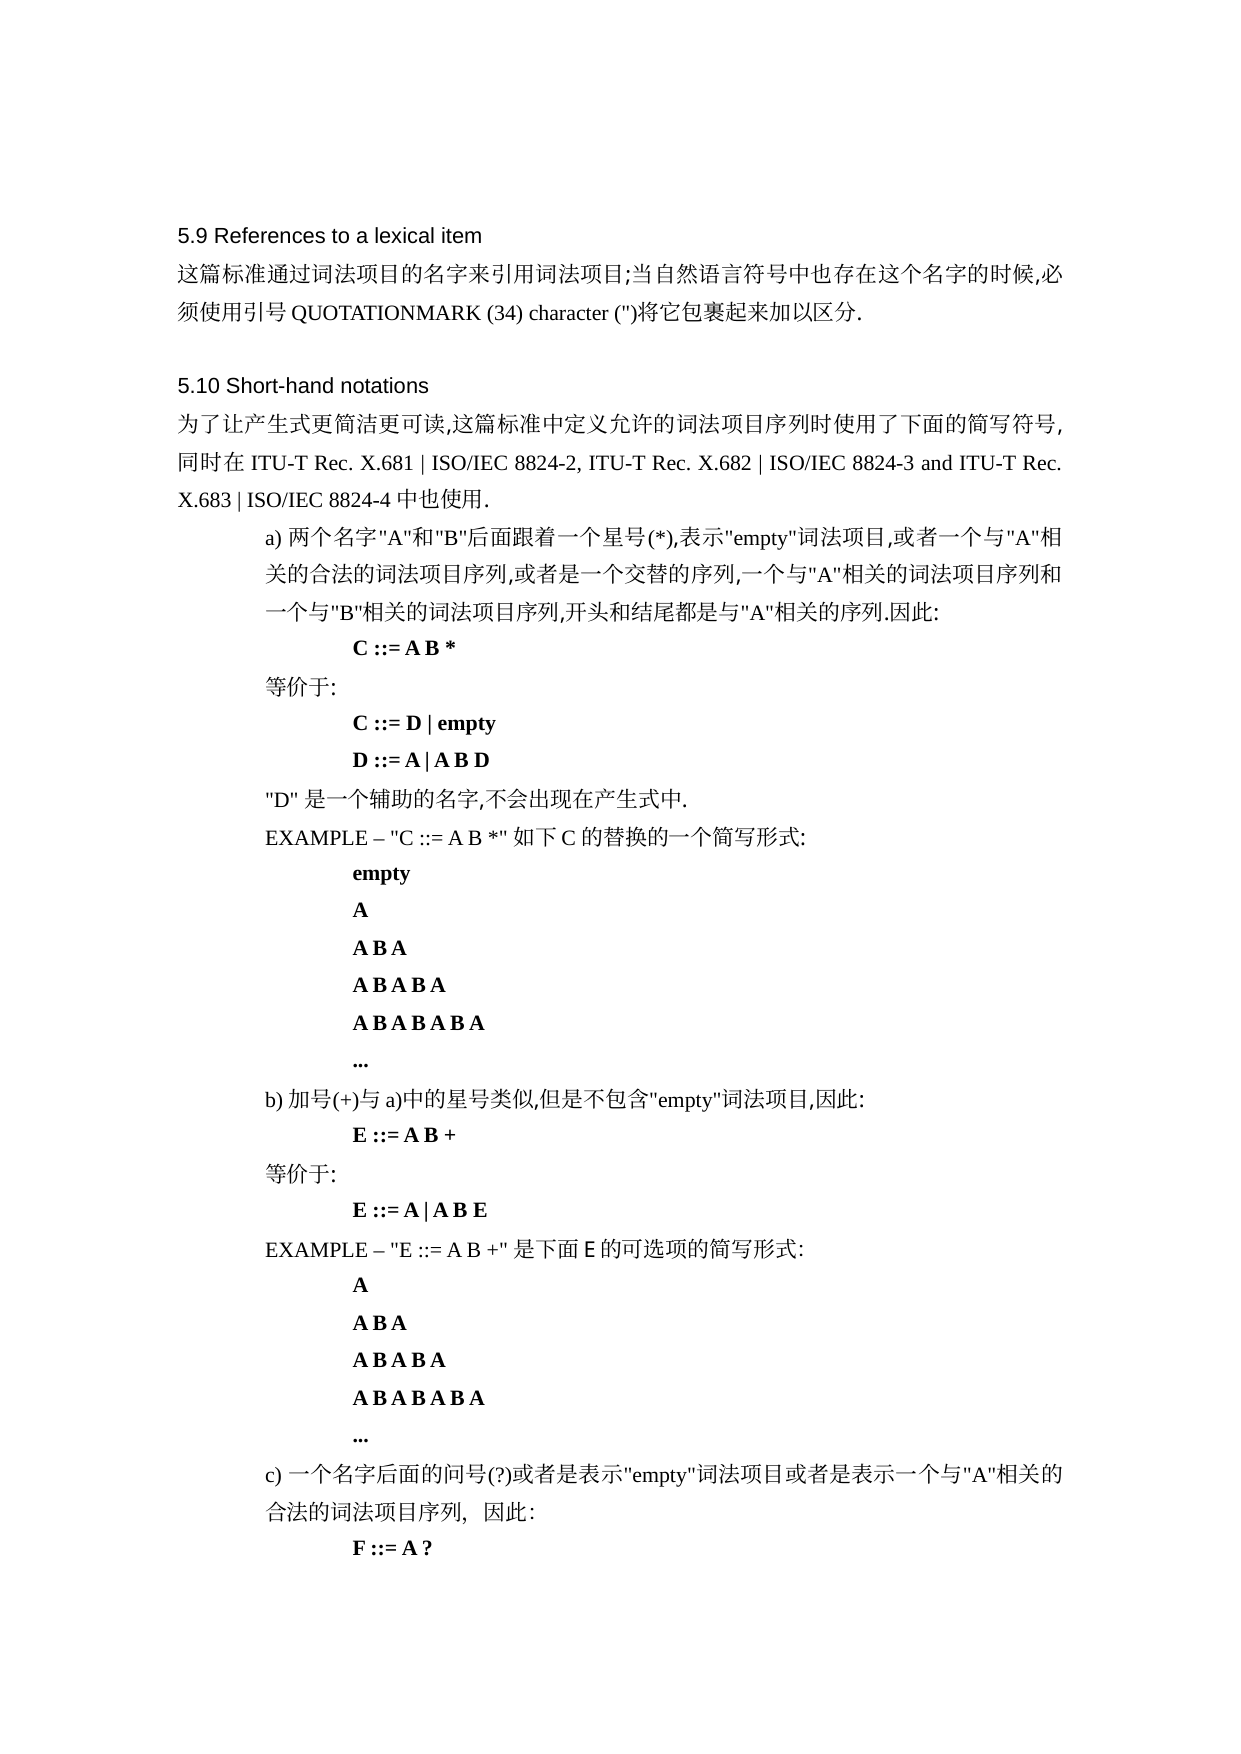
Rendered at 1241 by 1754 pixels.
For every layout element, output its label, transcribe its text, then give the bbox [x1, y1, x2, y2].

text A B A [177, 929, 1063, 967]
subtitle 5.10 Short-hand notations [177, 367, 1063, 404]
text A B A [177, 1304, 1063, 1342]
text ... [177, 1042, 1063, 1079]
text 等价于: [177, 667, 1063, 704]
text EXAMPLE – "E ::= A B +" 是下面E的可选项的简写形式： [177, 1229, 1063, 1267]
text D ::= A | A B D [177, 742, 1063, 779]
text 这篇标准通过词法项目的名字来引用词法项目;当自然语言符号中也存在这个名字的时候,必须使用引号QUOTATIONMARK (34) character (")将它包裹起来加以区分. [177, 254, 1063, 329]
text 等价于: [177, 1154, 1063, 1192]
text b) 加号(+)与a)中的星号类似,但是不包含"empty"词法项目,因此: [177, 1079, 1063, 1117]
text A B A B A [177, 967, 1063, 1004]
text C ::= D | empty [177, 704, 1063, 742]
text A B A B A B A [177, 1379, 1063, 1417]
text E ::= A | A B E [177, 1192, 1063, 1229]
text A B A B A B A [177, 1004, 1063, 1042]
text A [177, 1267, 1063, 1304]
text empty [177, 854, 1063, 892]
text C ::= A B * [177, 629, 1063, 667]
subtitle 5.9 References to a lexical item [177, 217, 1063, 254]
text F ::= A ? [177, 1529, 1063, 1567]
text a) 两个名字"A"和"B"后面跟着一个星号(*),表示"empty"词法项目,或者一个与"A"相 关的合法的词法项目序列,或者是一个交替的序列,一个与"A"相关的词法项目序列和 一个与"B"相关的词法项目序列,开头和结尾都是与"A"相关的序列.因此: [177, 517, 1063, 629]
text EXAMPLE – "C ::= A B *" 如下C 的替换的一个简写形式: [177, 817, 1063, 854]
text c) 一个名字后面的问号(?)或者是表示"empty"词法项目或者是表示一个与"A"相关的 合法的词法项目序列，因此： [177, 1454, 1063, 1529]
text A B A B A [177, 1342, 1063, 1379]
text A [177, 892, 1063, 929]
text "D" 是一个辅助的名字,不会出现在产生式中. [177, 779, 1063, 817]
text 为了让产生式更简洁更可读,这篇标准中定义允许的词法项目序列时使用了下面的简写符号,同时在ITU-T Rec. X.681 | ISO/IEC 8824-2, ITU-T Rec. X.682 | ISO/IEC 8824-3 and ITU-T Rec. X.683 | ISO/IEC 8824-4 中也使用. [177, 404, 1063, 517]
text ... [177, 1417, 1063, 1454]
text E ::= A B + [177, 1117, 1063, 1154]
